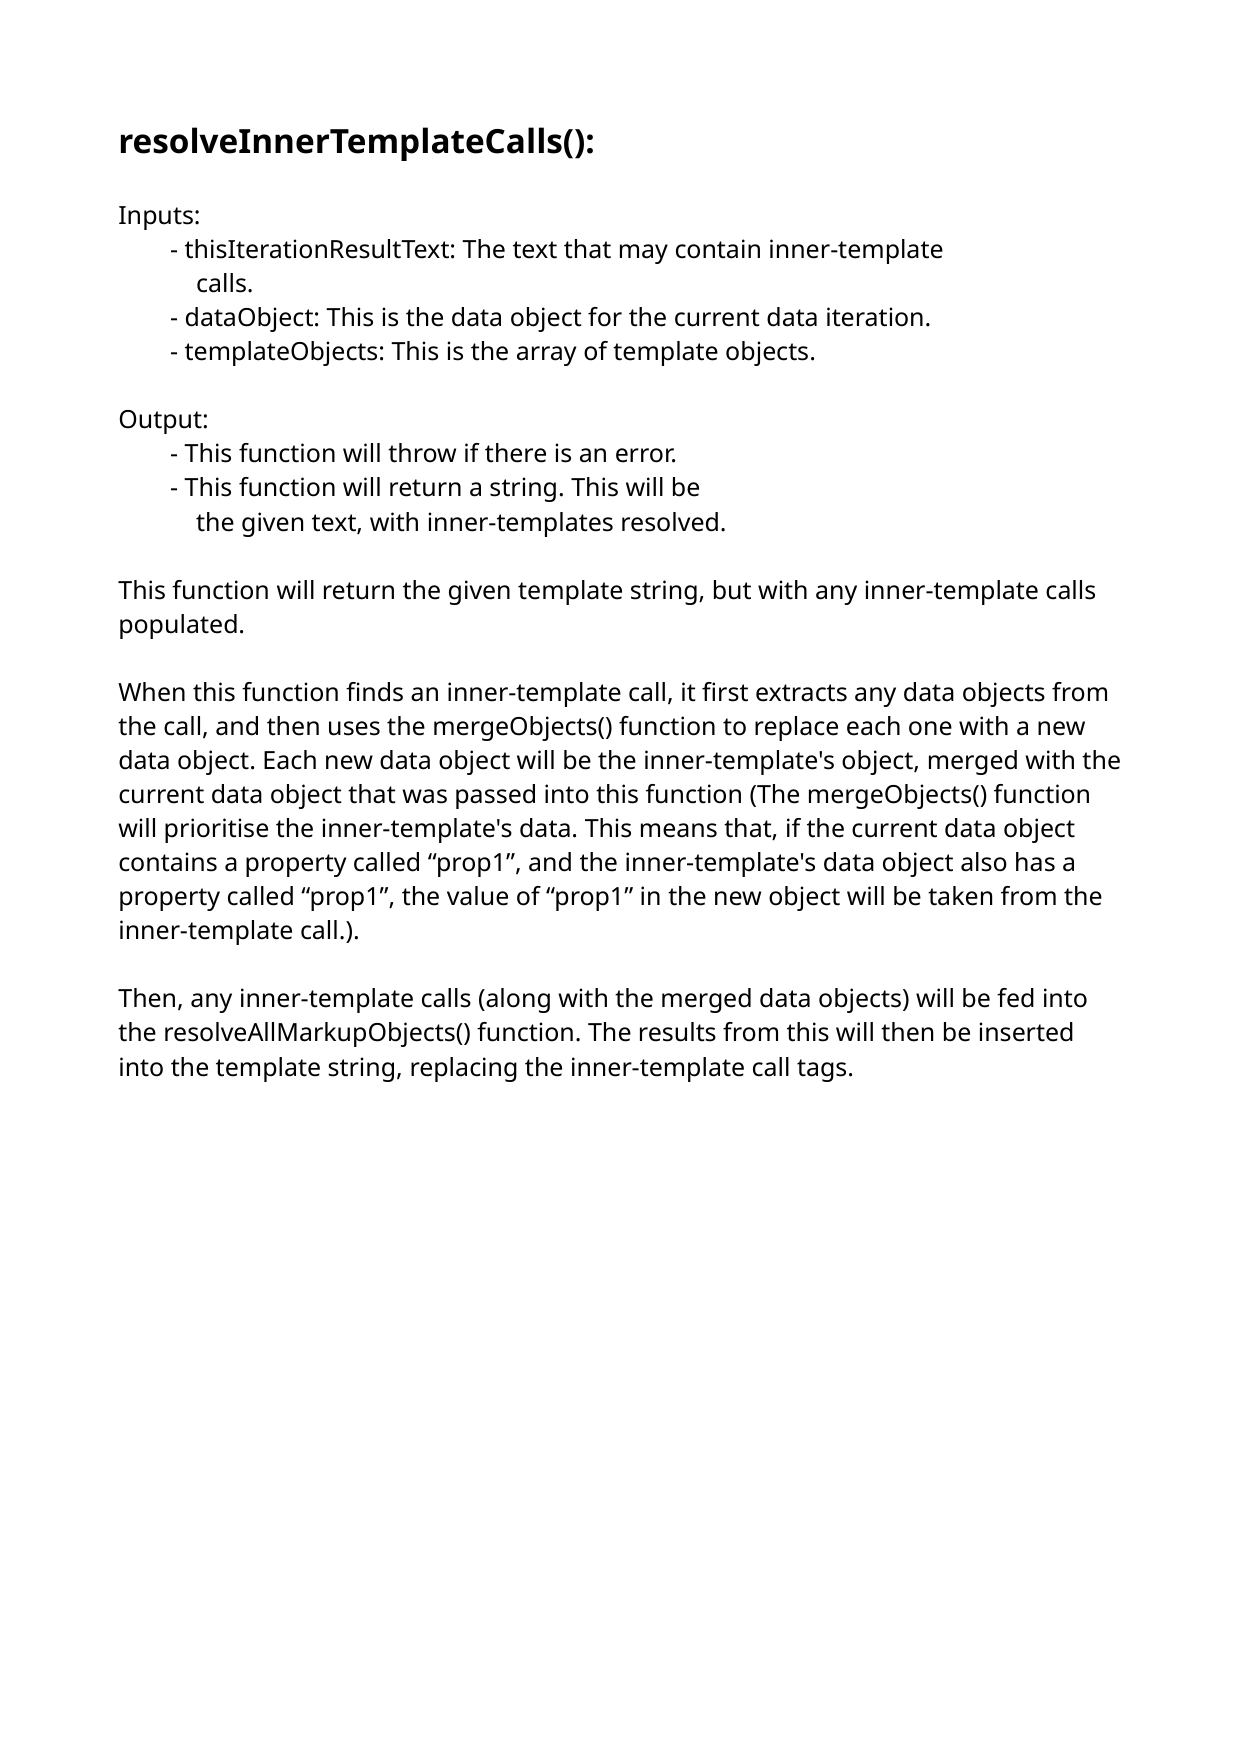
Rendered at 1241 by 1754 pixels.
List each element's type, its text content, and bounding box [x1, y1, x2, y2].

text - This function will return a string. This will be [118, 470, 1122, 504]
text - This function will throw if there is an error. [118, 436, 1122, 470]
text resolveInnerTemplateCalls(): [118, 118, 1122, 163]
text the given text, with inner-templates resolved. [118, 504, 1122, 538]
text Inputs: [118, 198, 1122, 232]
text When this function finds an inner-template call, it first extracts any data objects from the call, and then uses the mergeObjects() function to replace each one with a new data object. Each new data object will be the inner-template's object, merged with the current data object that was passed into this function (The mergeObjects() function will prioritise the inner-template's data. This means that, if the current data object contains a property called “prop1”, and the inner-template's data object also has a property called “prop1”, the value of “prop1” in the new object will be taken from the inner-template call.). [118, 674, 1122, 947]
text calls. [118, 266, 1122, 300]
text Output: [118, 402, 1122, 436]
text This function will return the given template string, but with any inner-template calls populated. [118, 572, 1122, 640]
text - templateObjects: This is the array of template objects. [118, 334, 1122, 368]
text - thisIterationResultText: The text that may contain inner-template [118, 232, 1122, 266]
text Then, any inner-template calls (along with the merged data objects) will be fed into the resolveAllMarkupObjects() function. The results from this will then be inserted into the template string, replacing the inner-template call tags. [118, 981, 1122, 1083]
text - dataObject: This is the data object for the current data iteration. [118, 300, 1122, 334]
